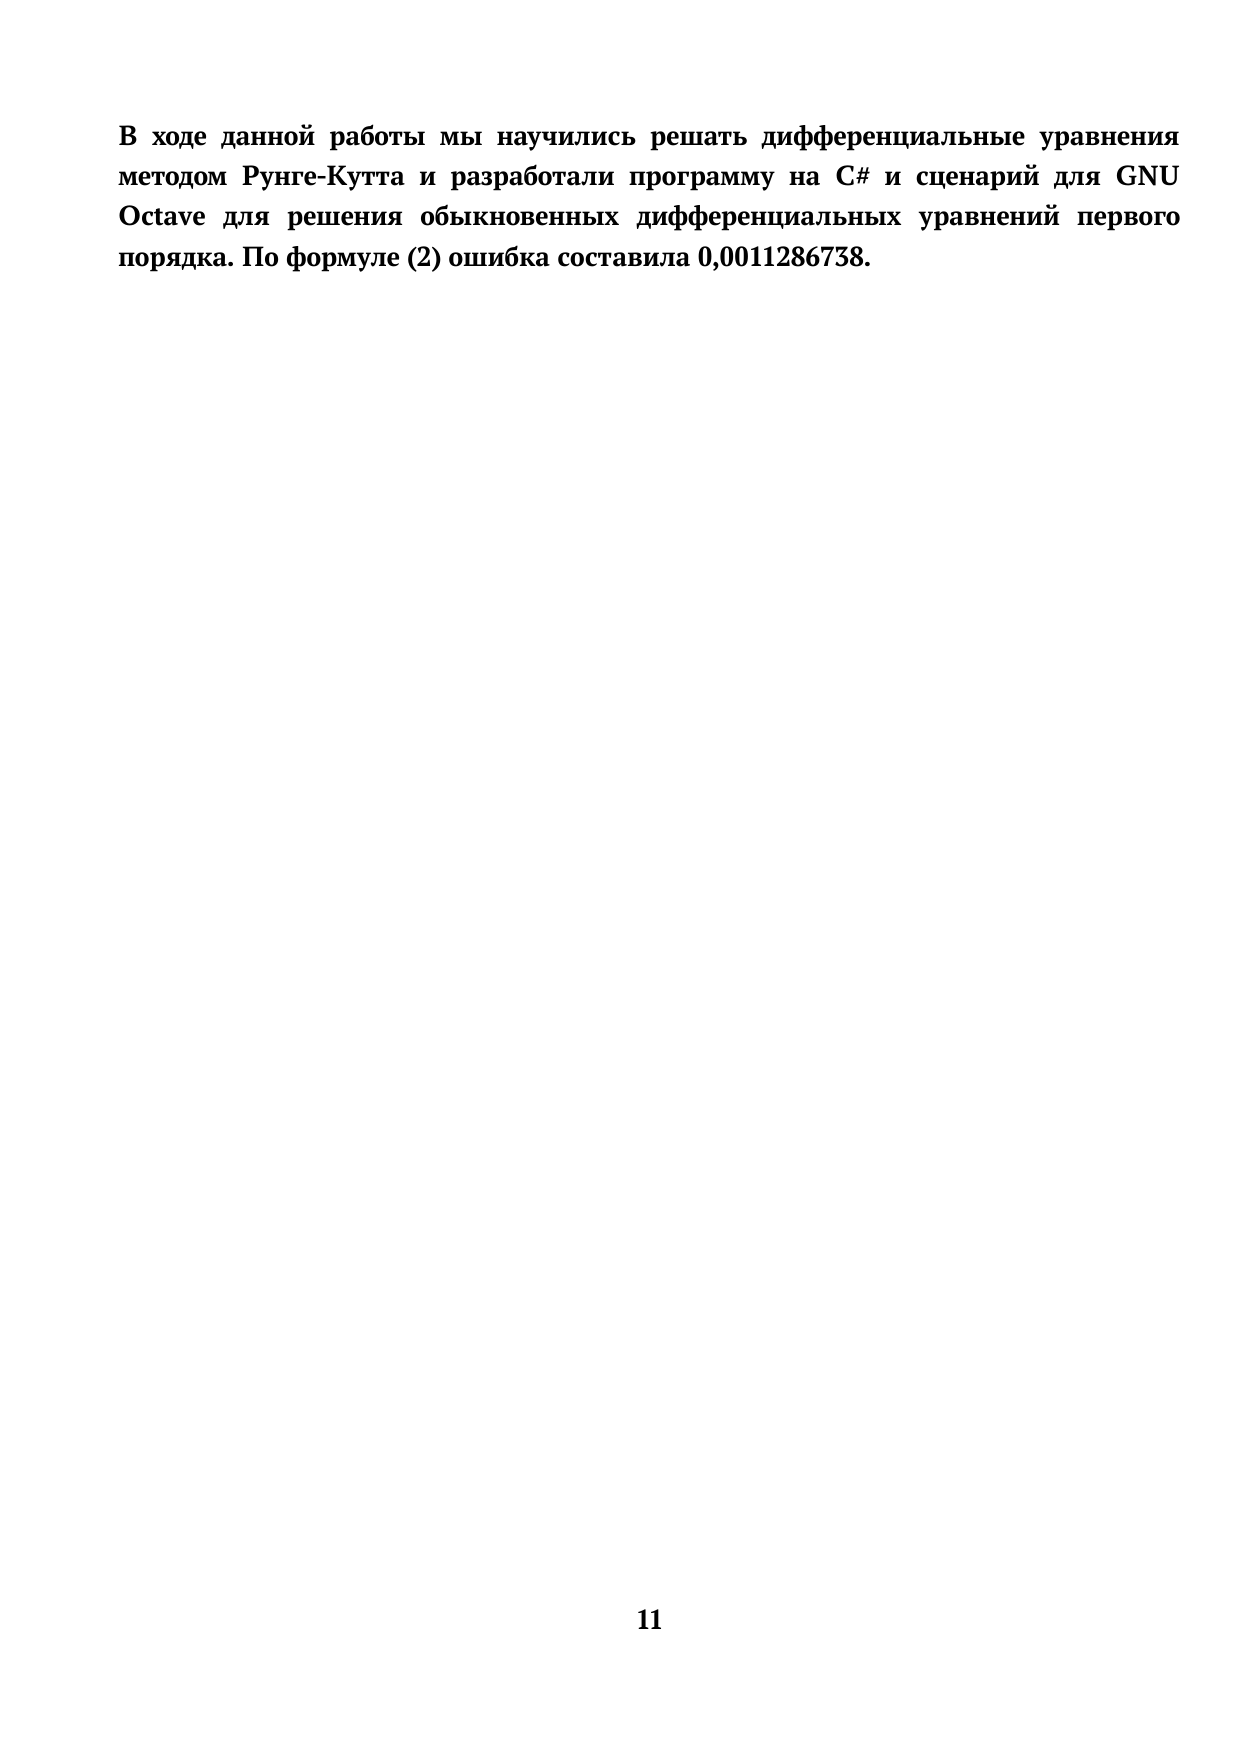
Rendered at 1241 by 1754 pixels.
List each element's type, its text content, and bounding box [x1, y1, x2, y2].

text В ходе данной работы мы научились решать дифференциальные уравнения методом Рунге-Кутта и разработали программу на C# и сценарий для GNU Octave для решения обыкновенных дифференциальных уравнений первого порядка. По формуле (2) ошибка составила 0,0011286738. [118, 118, 1181, 272]
